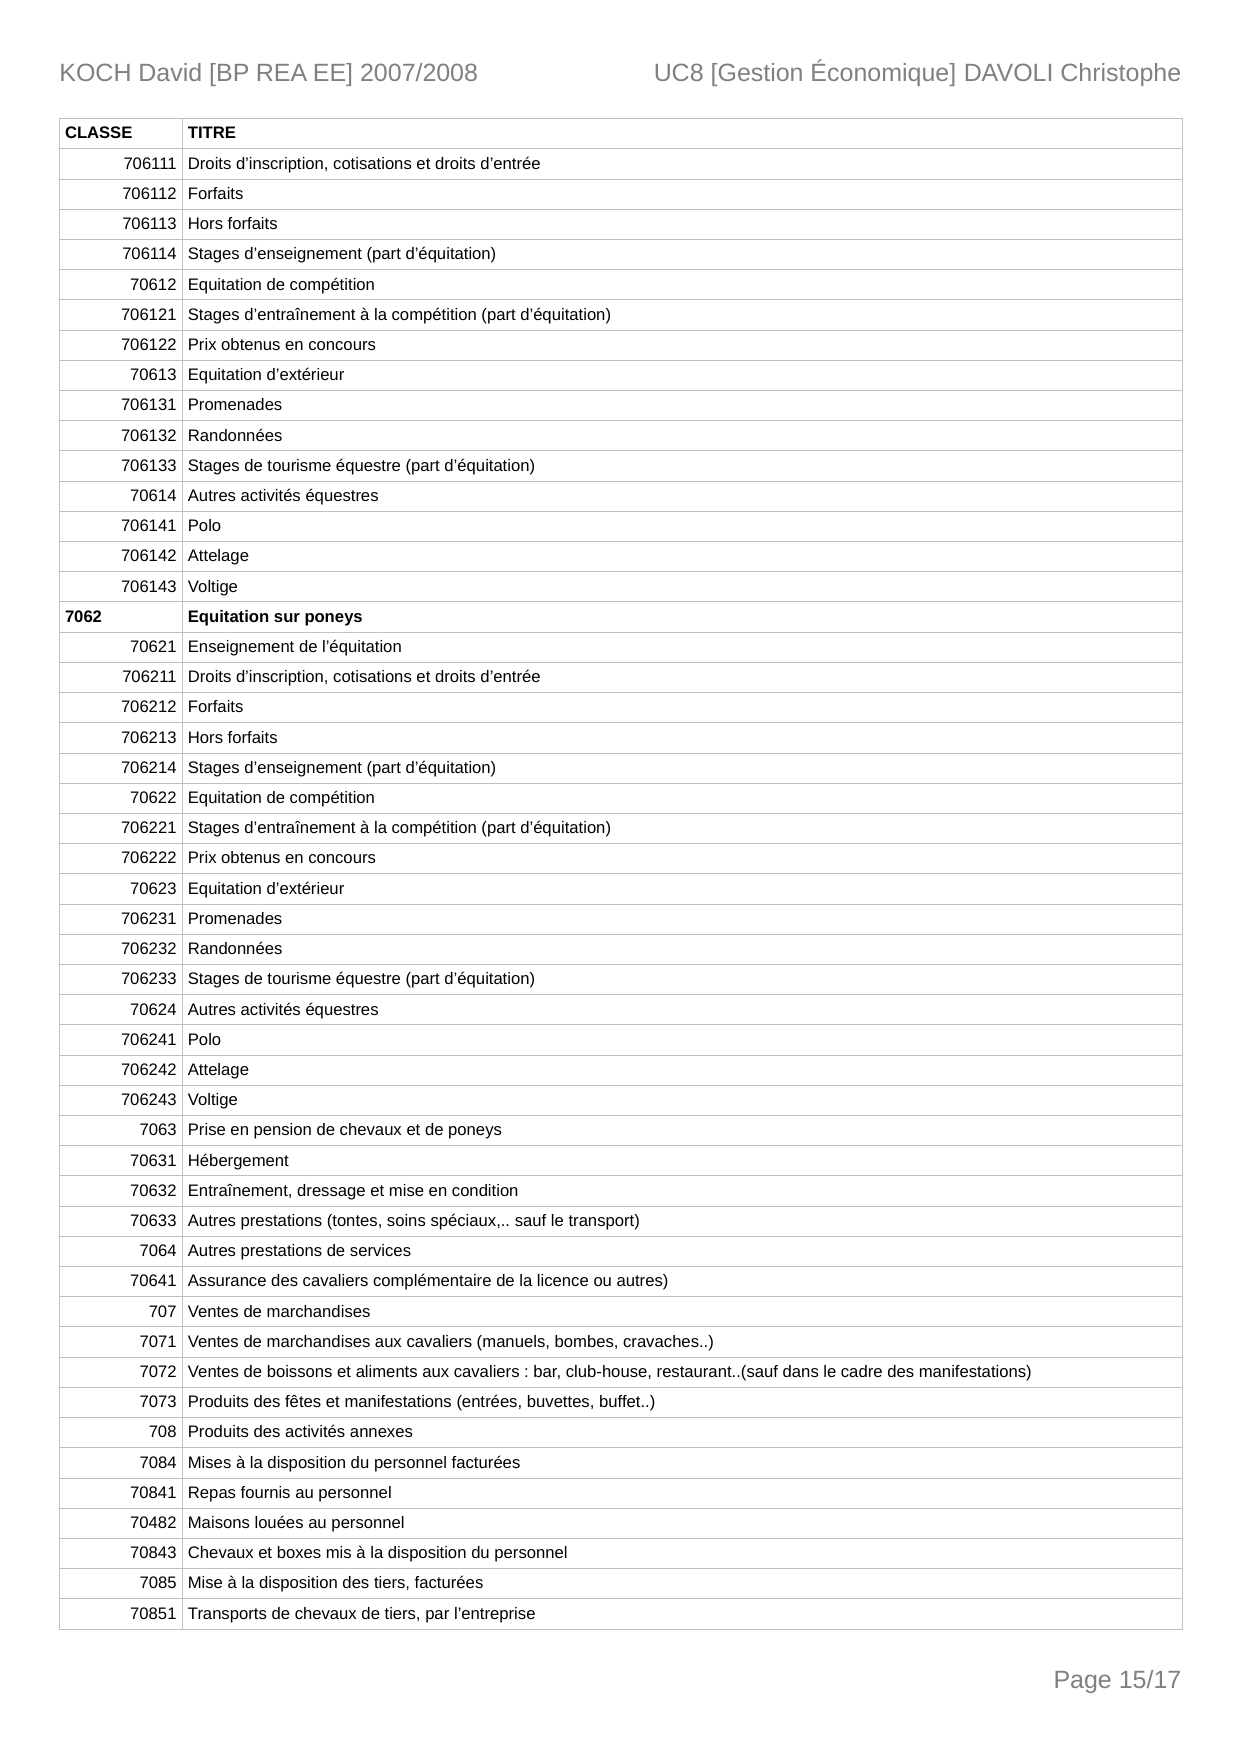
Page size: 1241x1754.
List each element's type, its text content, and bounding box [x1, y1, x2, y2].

table_cell 70624 [60, 995, 182, 1024]
table_cell Attelage [183, 542, 1182, 571]
table_cell 706131 [60, 391, 182, 420]
table_cell Produits des activités annexes [183, 1418, 1182, 1447]
table_cell 70631 [60, 1146, 182, 1175]
table_cell 706242 [60, 1056, 182, 1085]
table_cell 70622 [60, 784, 182, 813]
table_cell 706133 [60, 451, 182, 481]
table_cell Voltige [183, 572, 1182, 601]
table_cell Hors forfaits [183, 723, 1182, 752]
table_cell Assurance des cavaliers complémentaire de la licence ou autres) [183, 1267, 1182, 1296]
table_cell 70612 [60, 270, 182, 299]
table_cell Attelage [183, 1056, 1182, 1085]
table_cell 706211 [60, 663, 182, 692]
table_cell 706214 [60, 754, 182, 783]
table_cell Stages d’enseignement (part d’équitation) [183, 754, 1182, 783]
table_cell Hors forfaits [183, 210, 1182, 239]
table_cell Transports de chevaux de tiers, par l’entreprise [183, 1599, 1182, 1628]
table_cell 706213 [60, 723, 182, 752]
table_cell 706212 [60, 693, 182, 722]
table_cell Polo [183, 1025, 1182, 1054]
table_cell Equitation de compétition [183, 784, 1182, 813]
table_cell 706113 [60, 210, 182, 239]
table_cell Ventes de marchandises [183, 1297, 1182, 1326]
table_cell Polo [183, 512, 1182, 541]
table_cell 706112 [60, 180, 182, 209]
table_cell 7071 [60, 1327, 182, 1357]
table_cell Repas fournis au personnel [183, 1479, 1182, 1508]
table_cell 706121 [60, 300, 182, 329]
table_cell 70614 [60, 482, 182, 511]
table_cell Mise à la disposition des tiers, facturées [183, 1569, 1182, 1598]
table_cell 706241 [60, 1025, 182, 1054]
table_cell Autres activités équestres [183, 995, 1182, 1024]
table_cell Equitation d’extérieur [183, 361, 1182, 390]
table_cell 708 [60, 1418, 182, 1447]
table_cell Prix obtenus en concours [183, 844, 1182, 873]
table_cell Stages d’enseignement (part d’équitation) [183, 240, 1182, 269]
table_cell Enseignement de l’équitation [183, 633, 1182, 662]
table_cell Forfaits [183, 180, 1182, 209]
table_cell 7063 [60, 1116, 182, 1145]
table_cell Randonnées [183, 935, 1182, 964]
table_cell Stages d’entraînement à la compétition (part d’équitation) [183, 300, 1182, 329]
table_cell 70623 [60, 874, 182, 903]
table_cell 706111 [60, 149, 182, 178]
table_cell Equitation d’extérieur [183, 874, 1182, 903]
table_cell 7073 [60, 1388, 182, 1417]
table_cell 7084 [60, 1448, 182, 1477]
table_header CLASSE [60, 119, 182, 148]
table_cell 7085 [60, 1569, 182, 1598]
table_cell Produits des fêtes et manifestations (entrées, buvettes, buffet..) [183, 1388, 1182, 1417]
table_cell 706132 [60, 421, 182, 450]
table_cell 70841 [60, 1479, 182, 1508]
table_cell Forfaits [183, 693, 1182, 722]
table_cell 70632 [60, 1176, 182, 1206]
table_cell Maisons louées au personnel [183, 1509, 1182, 1538]
table_cell Voltige [183, 1086, 1182, 1115]
table_cell Prise en pension de chevaux et de poneys [183, 1116, 1182, 1145]
table_cell 7072 [60, 1358, 182, 1387]
table_cell 70851 [60, 1599, 182, 1628]
table_cell Droits d’inscription, cotisations et droits d’entrée [183, 149, 1182, 178]
table_cell 706221 [60, 814, 182, 843]
table_cell 706231 [60, 905, 182, 934]
table_cell Autres prestations (tontes, soins spéciaux,.. sauf le transport) [183, 1207, 1182, 1236]
table_cell Autres activités équestres [183, 482, 1182, 511]
table_cell Prix obtenus en concours [183, 331, 1182, 360]
table_cell Stages de tourisme équestre (part d’équitation) [183, 451, 1182, 481]
table_cell Stages de tourisme équestre (part d’équitation) [183, 965, 1182, 994]
table_cell Ventes de boissons et aliments aux cavaliers : bar, club-house, restaurant..(sauf dans le cadre des manifestations) [183, 1358, 1182, 1387]
table_cell Randonnées [183, 421, 1182, 450]
table_cell 70613 [60, 361, 182, 390]
table_cell 706232 [60, 935, 182, 964]
table_cell 70482 [60, 1509, 182, 1538]
table_cell Promenades [183, 905, 1182, 934]
table_cell Stages d’entraînement à la compétition (part d’équitation) [183, 814, 1182, 843]
table_cell 7062 [60, 602, 182, 632]
table_cell 707 [60, 1297, 182, 1326]
table_cell 70843 [60, 1539, 182, 1568]
table_cell Ventes de marchandises aux cavaliers (manuels, bombes, cravaches..) [183, 1327, 1182, 1357]
table_cell Chevaux et boxes mis à la disposition du personnel [183, 1539, 1182, 1568]
table_cell Autres prestations de services [183, 1237, 1182, 1266]
table_cell 70633 [60, 1207, 182, 1236]
table_cell Promenades [183, 391, 1182, 420]
table_cell Entraînement, dressage et mise en condition [183, 1176, 1182, 1206]
table_cell 706143 [60, 572, 182, 601]
table_cell 706243 [60, 1086, 182, 1115]
table_cell Mises à la disposition du personnel facturées [183, 1448, 1182, 1477]
table_cell 706142 [60, 542, 182, 571]
table_header TITRE [183, 119, 1182, 148]
table_cell Hébergement [183, 1146, 1182, 1175]
table_cell 706222 [60, 844, 182, 873]
table_cell Equitation de compétition [183, 270, 1182, 299]
table_cell 706233 [60, 965, 182, 994]
table_cell 70621 [60, 633, 182, 662]
table_cell Droits d’inscription, cotisations et droits d’entrée [183, 663, 1182, 692]
table_cell 7064 [60, 1237, 182, 1266]
table_cell 70641 [60, 1267, 182, 1296]
table_cell 706114 [60, 240, 182, 269]
table_cell Equitation sur poneys [183, 602, 1182, 632]
table_cell 706122 [60, 331, 182, 360]
table_cell 706141 [60, 512, 182, 541]
